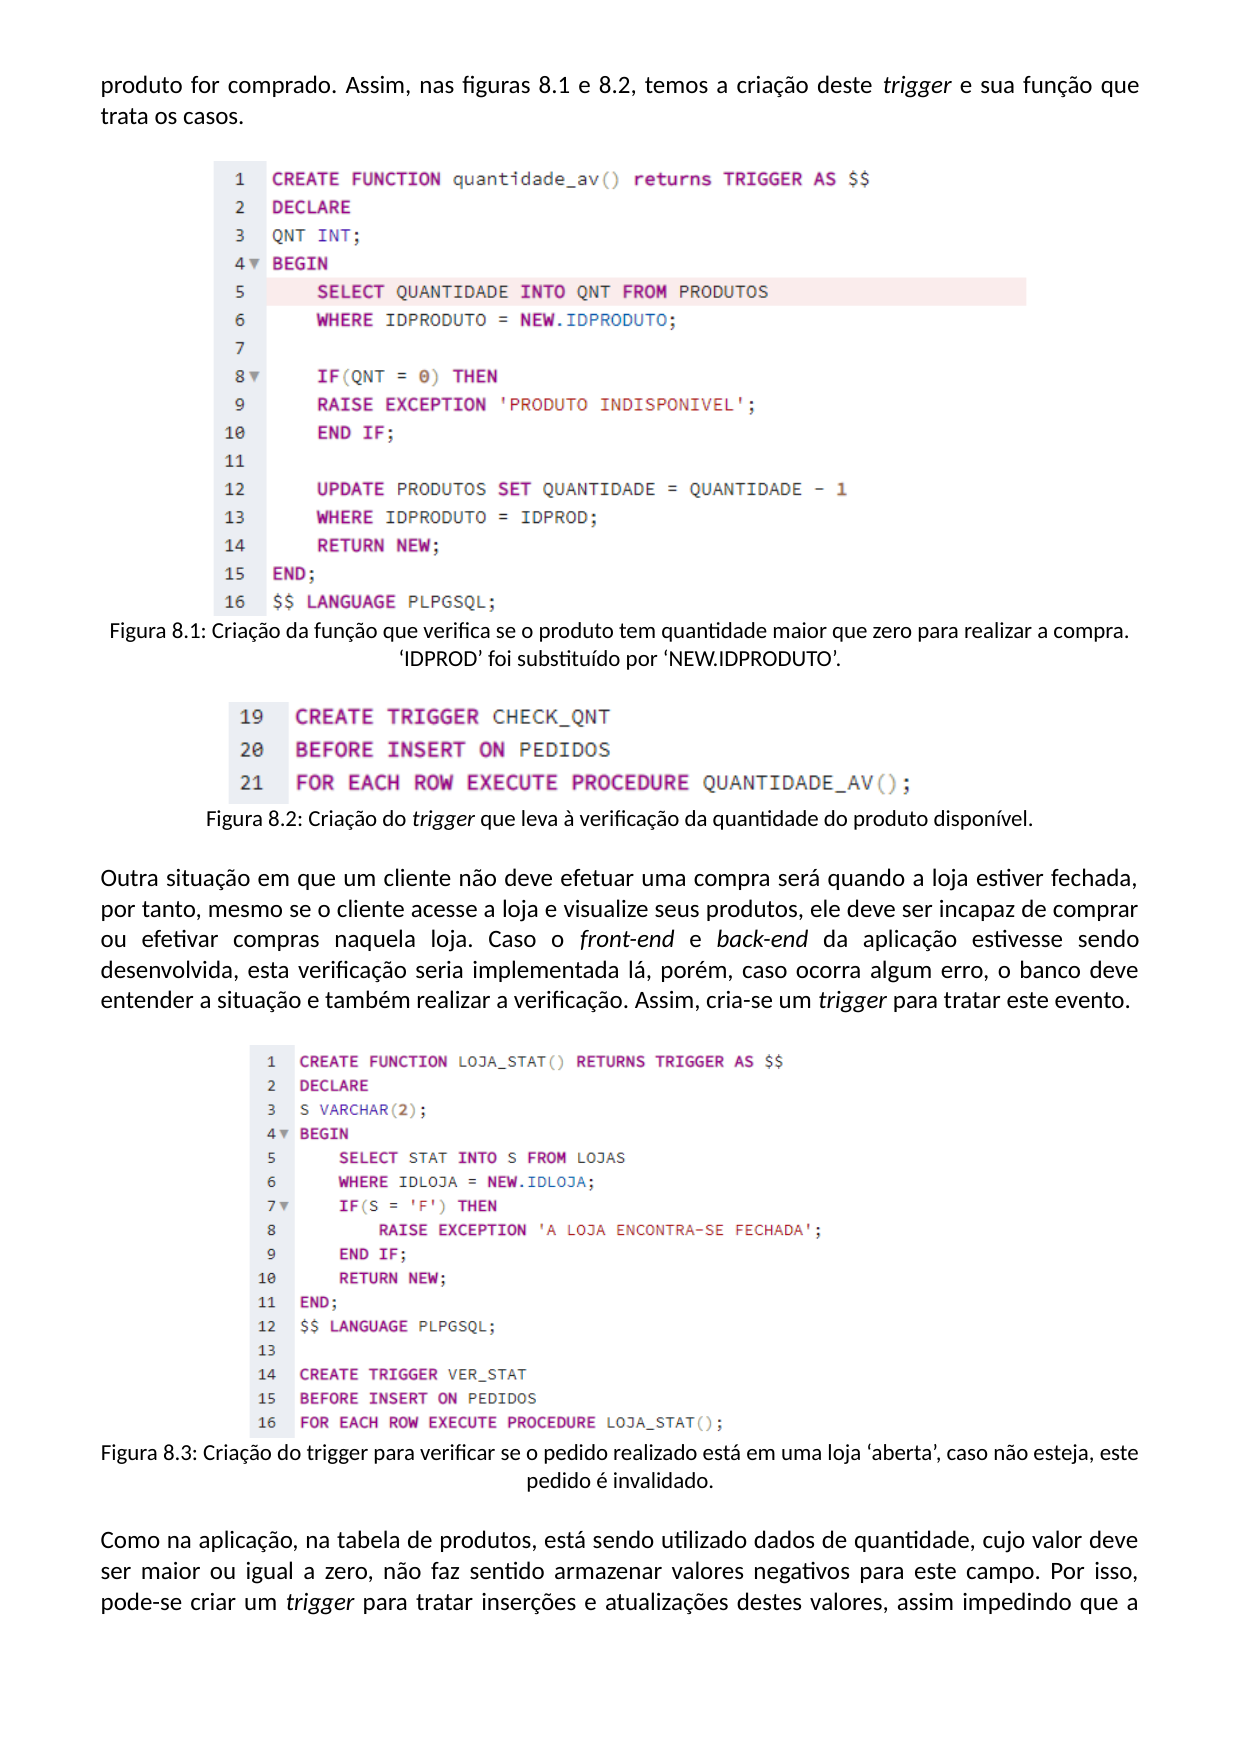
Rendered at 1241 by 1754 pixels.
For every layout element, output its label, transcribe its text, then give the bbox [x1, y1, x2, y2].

text Figura 8.3: Criação do trigger para verificar se o pedido realizado está em uma loja ‘aberta’, caso não esteja, este pedido é invalidado. [100, 1438, 1140, 1494]
text Figura 8.2: Criação do trigger que leva à verificação da quantidade do produto disponível. [100, 804, 1140, 832]
text produto for comprado. Assim, nas figuras 8.1 e 8.2, temos a criação deste trigger e sua função que trata os casos. [100, 69, 1140, 131]
text Outra situação em que um cliente não deve efetuar uma compra será quando a loja estiver fechada, por tanto, mesmo se o cliente acesse a loja e visualize seus produtos, ele deve ser incapaz de comprar ou efetivar compras naquela loja. Caso o front-end e back-end da aplicação estivesse sendo desenvolvida, esta verificação seria implementada lá, porém, caso ocorra algum erro, o banco deve entender a situação e também realizar a verificação. Assim, cria-se um trigger para tratar este evento. [100, 862, 1140, 1015]
text Como na aplicação, na tabela de produtos, está sendo utilizado dados de quantidade, cujo valor deve ser maior ou igual a zero, não faz sentido armazenar valores negativos para este campo. Por isso, pode-se criar um trigger para tratar inserções e atualizações destes valores, assim impedindo que a [100, 1524, 1140, 1616]
text Figura 8.1: Criação da função que verifica se o produto tem quantidade maior que zero para realizar a compra. ‘IDPROD’ foi substituído por ‘NEW.IDPRODUTO’. [100, 616, 1140, 672]
